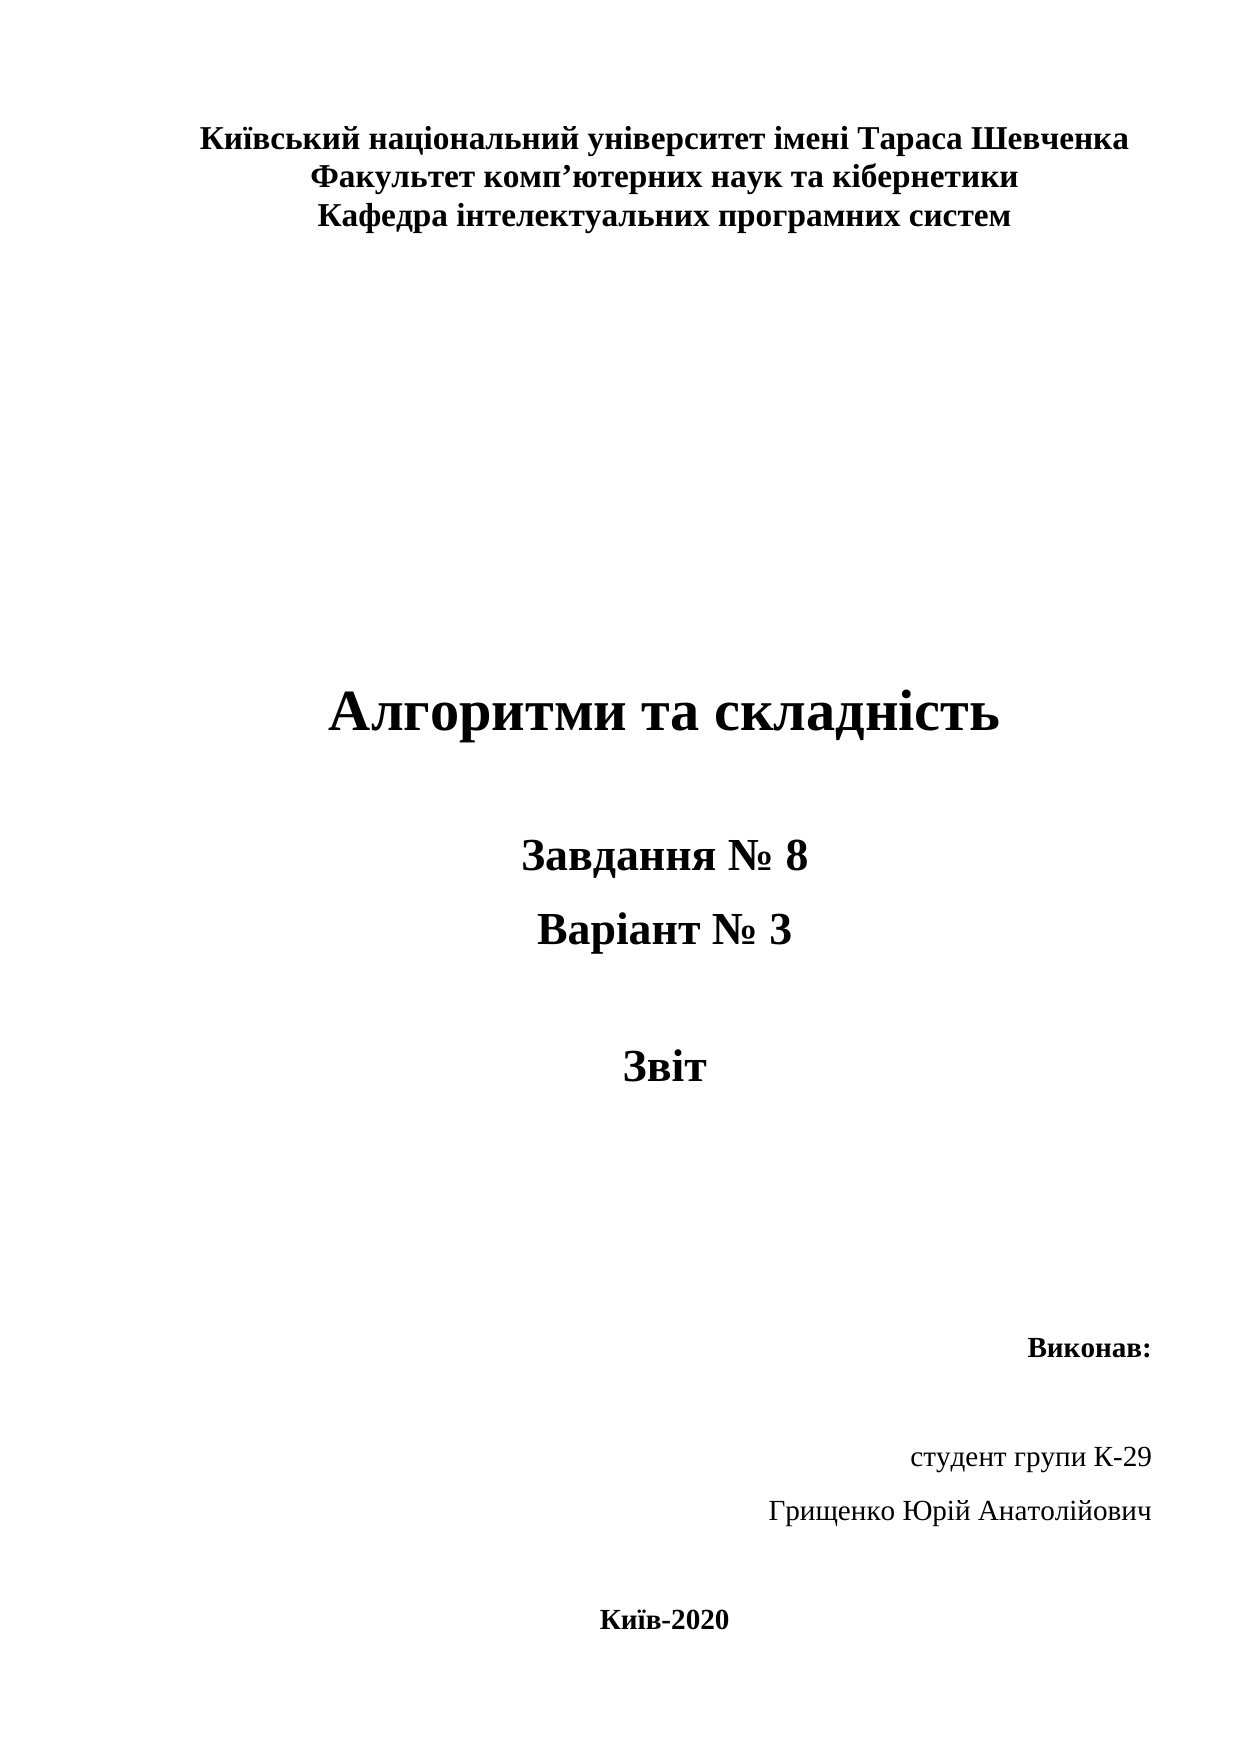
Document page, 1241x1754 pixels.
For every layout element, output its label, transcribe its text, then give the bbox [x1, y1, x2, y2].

text Київський національний університет імені Тараса Шевченка Факультет комп’ютерних наук та кібернетики [177, 118, 1152, 195]
text студент групи К-29 [177, 1439, 1152, 1472]
text Алгоритми та складність [177, 676, 1152, 743]
text Кафедра інтелектуальних програмних систем [177, 195, 1152, 233]
text Виконав: [177, 1330, 1152, 1363]
text Київ-2020 [177, 1602, 1152, 1635]
text Звіт [177, 1039, 1152, 1092]
text Грищенко Юрій Анатолійович [177, 1493, 1152, 1527]
text Завдання № 8 [177, 828, 1152, 881]
text Варіант № 3 [177, 901, 1152, 954]
